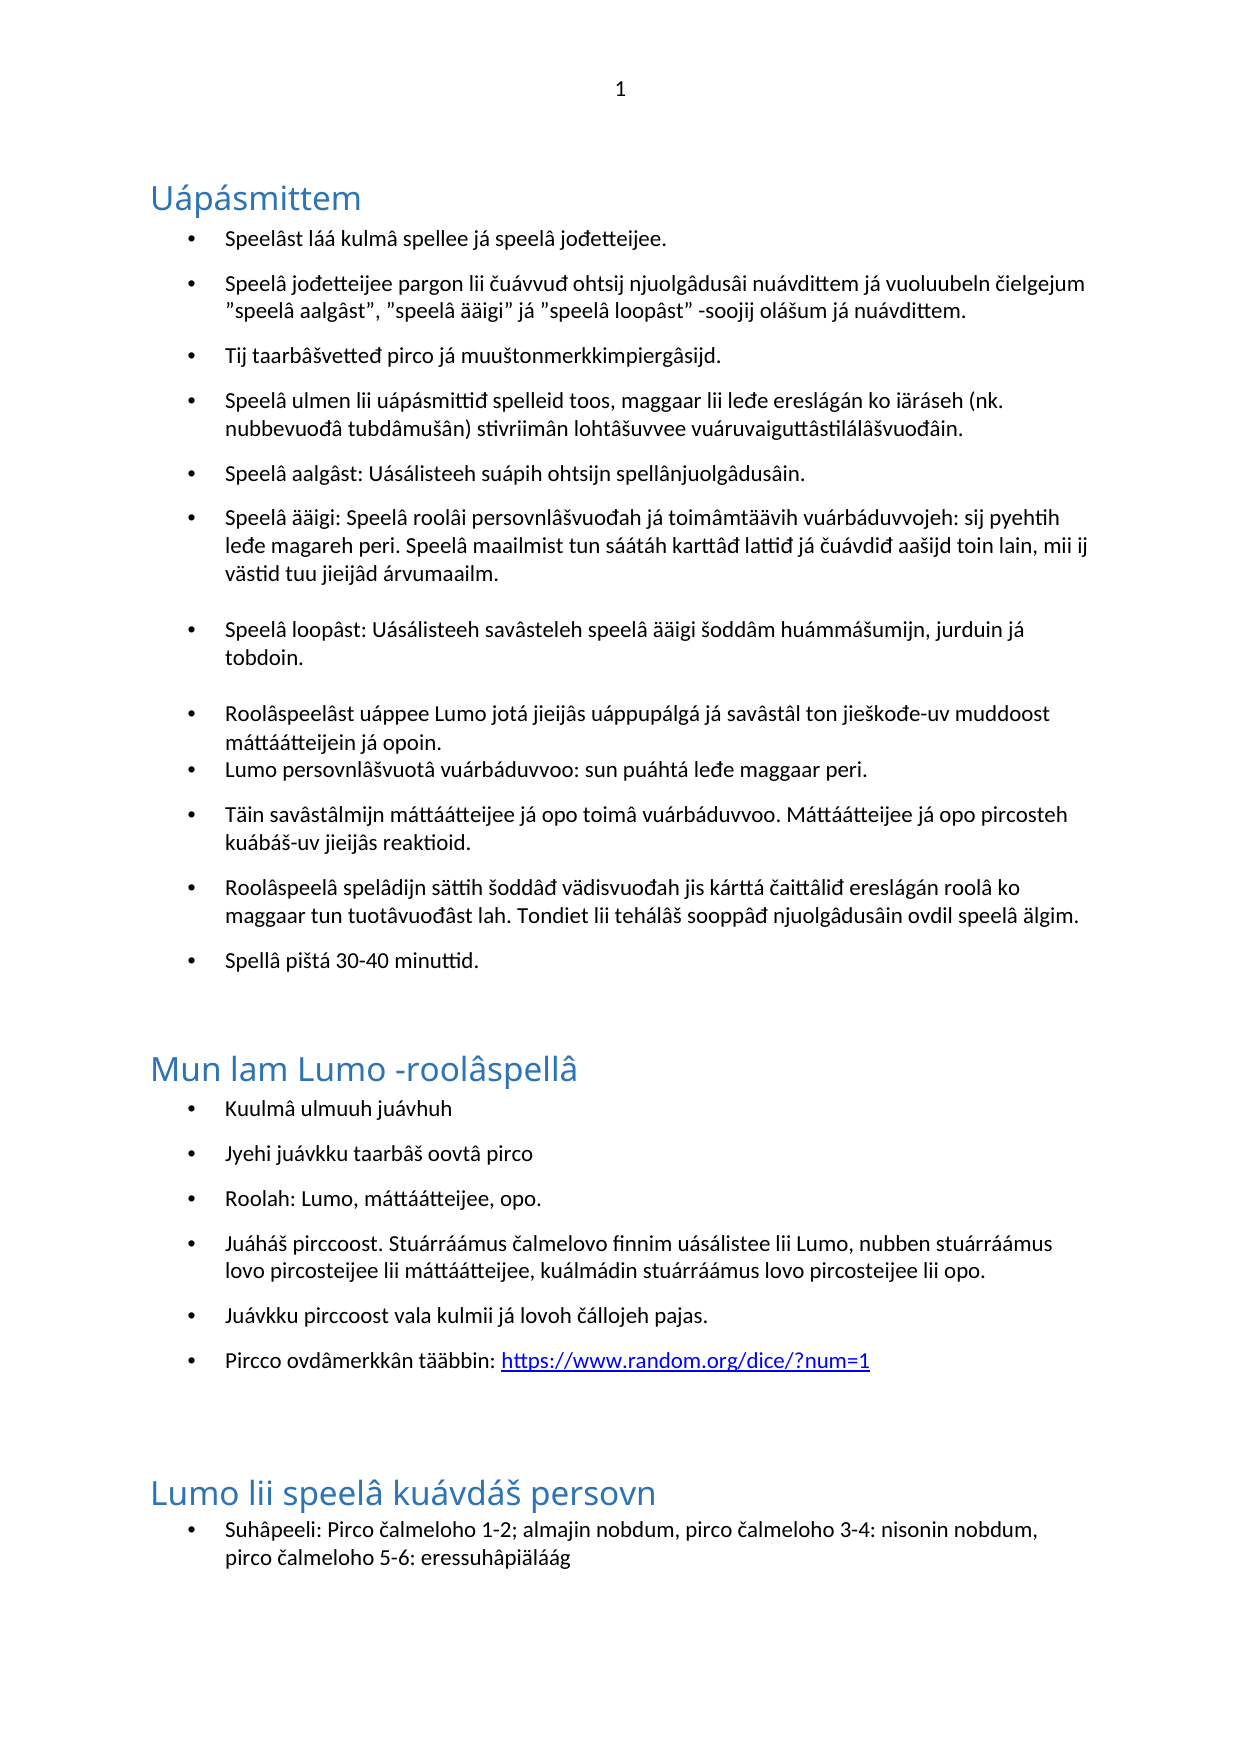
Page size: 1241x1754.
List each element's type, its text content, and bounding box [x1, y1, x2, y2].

list Speelâ aalgâst: Uásálisteeh suápih ohtsijn spellânjuolgâdusâin. [187, 459, 1090, 487]
subtitle Lumo lii speelâ kuávdáš persovn [150, 1469, 1090, 1515]
list Pircco ovdâmerkkân tääbbin: https://www.random.org/dice/?num=1 [187, 1346, 1090, 1374]
list Speelâst láá kulmâ spellee já speelâ jođetteijee. [187, 224, 1090, 252]
list Juáháš pirccoost. Stuárráámus čalmelovo finnim uásálistee lii Lumo, nubben stuárráámus lovo pircosteijee lii máttáátteijee, kuálmádin stuárráámus lovo pircosteijee lii opo. [187, 1229, 1090, 1285]
list Kuulmâ ulmuuh juávhuh [187, 1094, 1090, 1123]
list Juávkku pirccoost vala kulmii já lovoh čállojeh pajas. [187, 1301, 1090, 1329]
list Jyehi juávkku taarbâš oovtâ pirco [187, 1139, 1090, 1167]
list Speelâ jođetteijee pargon lii čuávvuđ ohtsij njuolgâdusâi nuávdittem já vuoluubeln čielgejum ”speelâ aalgâst”, ”speelâ ääigi” já ”speelâ loopâst” -soojij olášum já nuávdittem. [187, 269, 1090, 325]
subtitle Uápásmittem [150, 175, 1090, 220]
list Speelâ ulmen lii uápásmittiđ spelleid toos, maggaar lii leđe ereslágán ko iäráseh (nk. nubbevuođâ tubdâmušân) stivriimân lohtâšuvvee vuáruvaiguttâstilálâšvuođâin. [187, 386, 1090, 442]
list Tij taarbâšvetteđ pirco já muuštonmerkkimpiergâsijd. [187, 341, 1090, 369]
list Roolâspeelâst uáppee Lumo jotá jieijâs uáppupálgá já savâstâl ton jieškođe-uv muddoost máttáátteijein já opoin. [187, 699, 1090, 756]
list Speelâ loopâst: Uásálisteeh savâsteleh speelâ ääigi šoddâm huámmášumijn, jurduin já tobdoin. [187, 616, 1090, 672]
list Täin savâstâlmijn máttáátteijee já opo toimâ vuárbáduvvoo. Máttáátteijee já opo pircosteh kuábáš-uv jieijâs reaktioid. [187, 800, 1090, 856]
list Lumo persovnlâšvuotâ vuárbáduvvoo: sun puáhtá leđe maggaar peri. [187, 756, 1090, 784]
list Roolah: Lumo, máttáátteijee, opo. [187, 1184, 1090, 1212]
subtitle Mun lam Lumo -roolâspellâ [150, 1046, 1090, 1091]
list Roolâspeelâ spelâdijn sättih šoddâđ vädisvuođah jis kárttá čaittâliđ ereslágán roolâ ko maggaar tun tuotâvuođâst lah. Tondiet lii tehálâš sooppâđ njuolgâdusâin ovdil speelâ älgim. [187, 873, 1090, 929]
list Speelâ ääigi: Speelâ roolâi persovnlâšvuođah já toimâmtäävih vuárbáduvvojeh: sij pyehtih leđe magareh peri. Speelâ maailmist tun sáátáh karttâđ lattiđ já čuávdiđ aašijd toin lain, mii ij västid tuu jieijâd árvumaailm. [187, 503, 1090, 587]
list Suhâpeeli: Pirco čalmeloho 1-2; almajin nobdum, pirco čalmeloho 3-4: nisonin nobdum, pirco čalmeloho 5-6: eressuhâpiäláág [187, 1515, 1090, 1571]
list Spellâ pištá 30-40 minuttid. [187, 946, 1090, 974]
